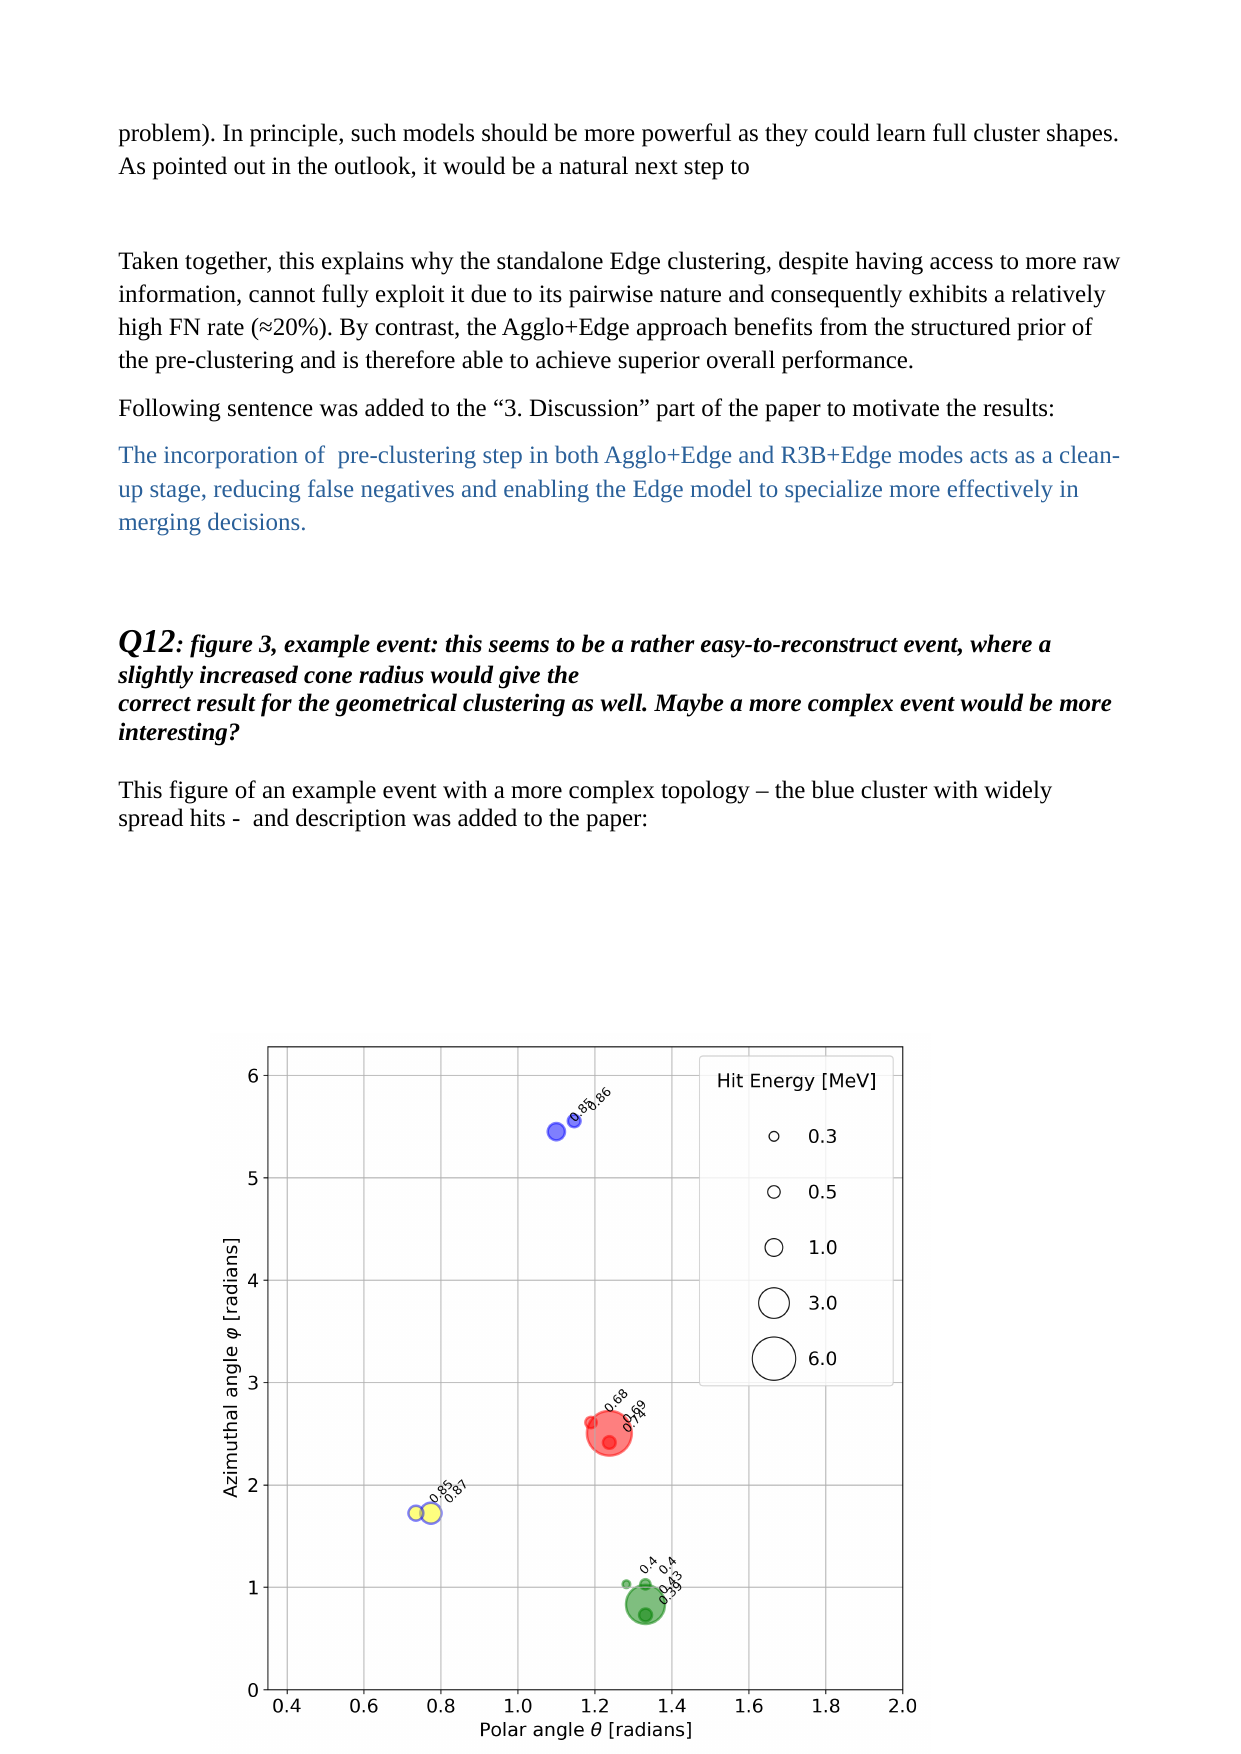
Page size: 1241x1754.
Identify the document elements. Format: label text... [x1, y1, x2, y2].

text Taken together, this explains why the standalone Edge clustering, despite having access to more raw information, cannot fully exploit it due to its pairwise nature and consequently exhibits a relatively high FN rate (≈20%). By contrast, the Agglo+Edge approach benefits from the structured prior of the pre-clustering and is therefore able to achieve superior overall performance. [118, 246, 1122, 374]
text This figure of an example event with a more complex topology – the blue cluster with widely spread hits - and description was added to the paper: [118, 775, 1122, 832]
text Following sentence was added to the “3. Discussion” part of the paper to motivate the results: [118, 393, 1122, 422]
text Q12: figure 3, example event: this seems to be a rather easy-to-reconstruct event, where a slightly increased cone radius would give the [118, 621, 1122, 688]
text problem). In principle, such models should be more powerful as they could learn full cluster shapes. As pointed out in the outlook, it would be a natural next step to [118, 118, 1122, 180]
text correct result for the geometrical clustering as well. Maybe a more complex event would be more interesting? [118, 688, 1122, 746]
text The incorporation of pre-clustering step in both Agglo+Edge and R3B+Edge modes acts as a clean-up stage, reducing false negatives and enabling the Edge model to specialize more effectively in merging decisions. [118, 441, 1122, 535]
picture [209, 1033, 931, 1754]
